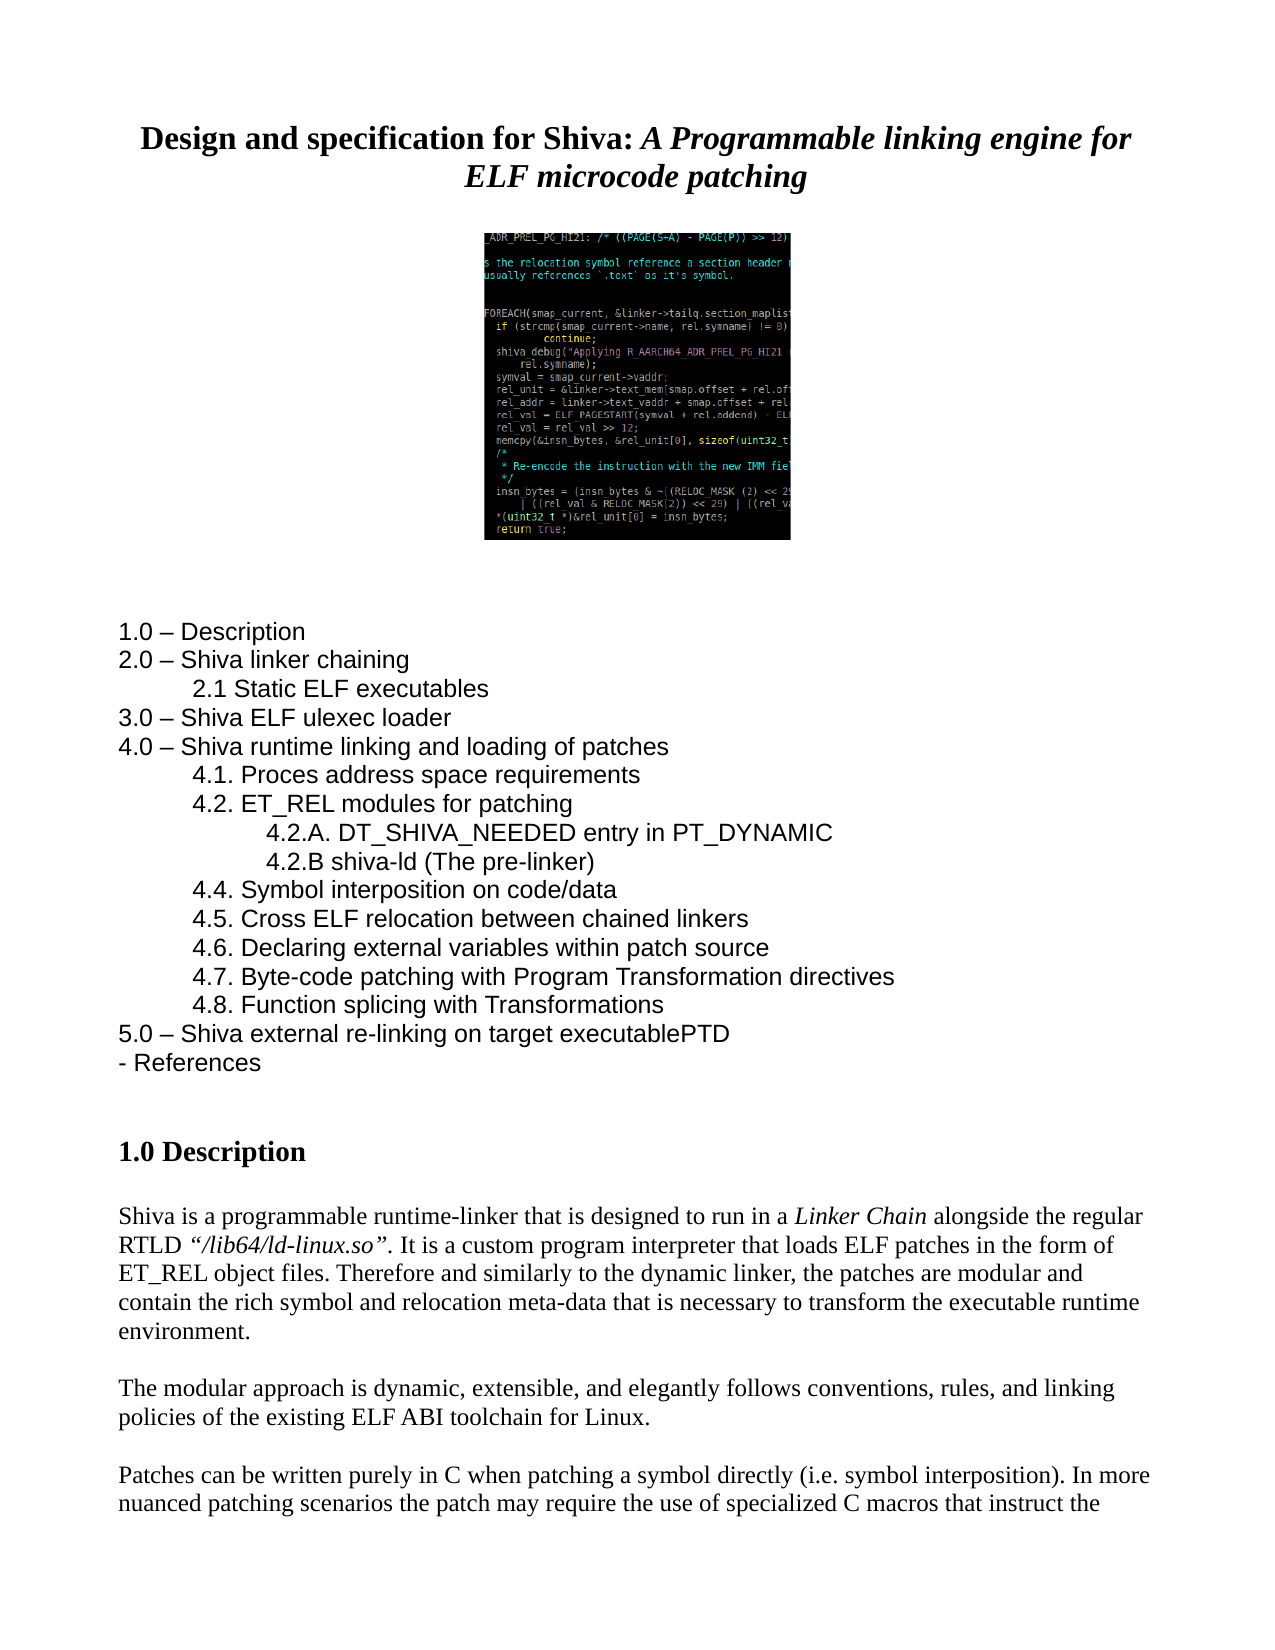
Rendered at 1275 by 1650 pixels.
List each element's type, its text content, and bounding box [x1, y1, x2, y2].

text 4.4. Symbol interposition on code/data [118, 875, 1157, 904]
text 4.5. Cross ELF relocation between chained linkers [118, 904, 1157, 933]
text Shiva is a programmable runtime-linker that is designed to run in a Linker Chain alongside the regular RTLD “/lib64/ld-linux.so”. It is a custom program interpreter that loads ELF patches in the form of ET_REL object files. Therefore and similarly to the dynamic linker, the patches are modular and contain the rich symbol and relocation meta-data that is necessary to transform the executable runtime environment. [118, 1201, 1157, 1345]
text 4.8. Function splicing with Transformations [118, 990, 1157, 1019]
text 4.7. Byte-code patching with Program Transformation directives [118, 961, 1157, 990]
text Patches can be written purely in C when patching a symbol directly (i.e. symbol interposition). In more nuanced patching scenarios the patch may require the use of specialized C macros that instruct the [118, 1460, 1157, 1517]
text Design and specification for Shiva: A Programmable linking engine for ELF microcode patching [118, 118, 1157, 195]
text 4.2.B shiva-ld (The pre-linker) [118, 846, 1157, 875]
text 4.0 – Shiva runtime linking and loading of patches [118, 731, 1157, 760]
text - References [118, 1048, 1157, 1076]
text 4.1. Proces address space requirements [118, 760, 1157, 789]
text 1.0 – Description [118, 616, 1157, 645]
text 1.0 Description [118, 1134, 1157, 1167]
text 2.0 – Shiva linker chaining [118, 645, 1157, 674]
text 4.2. ET_REL modules for patching [118, 789, 1157, 818]
text 3.0 – Shiva ELF ulexec loader [118, 703, 1157, 731]
text 4.2.A. DT_SHIVA_NEEDED entry in PT_DYNAMIC [118, 818, 1157, 846]
text The modular approach is dynamic, extensible, and elegantly follows conventions, rules, and linking policies of the existing ELF ABI toolchain for Linux. [118, 1373, 1157, 1431]
text 2.1 Static ELF executables [118, 674, 1157, 703]
picture [484, 233, 791, 540]
text 4.6. Declaring external variables within patch source [118, 933, 1157, 961]
text 5.0 – Shiva external re-linking on target executablePTD [118, 1019, 1157, 1048]
